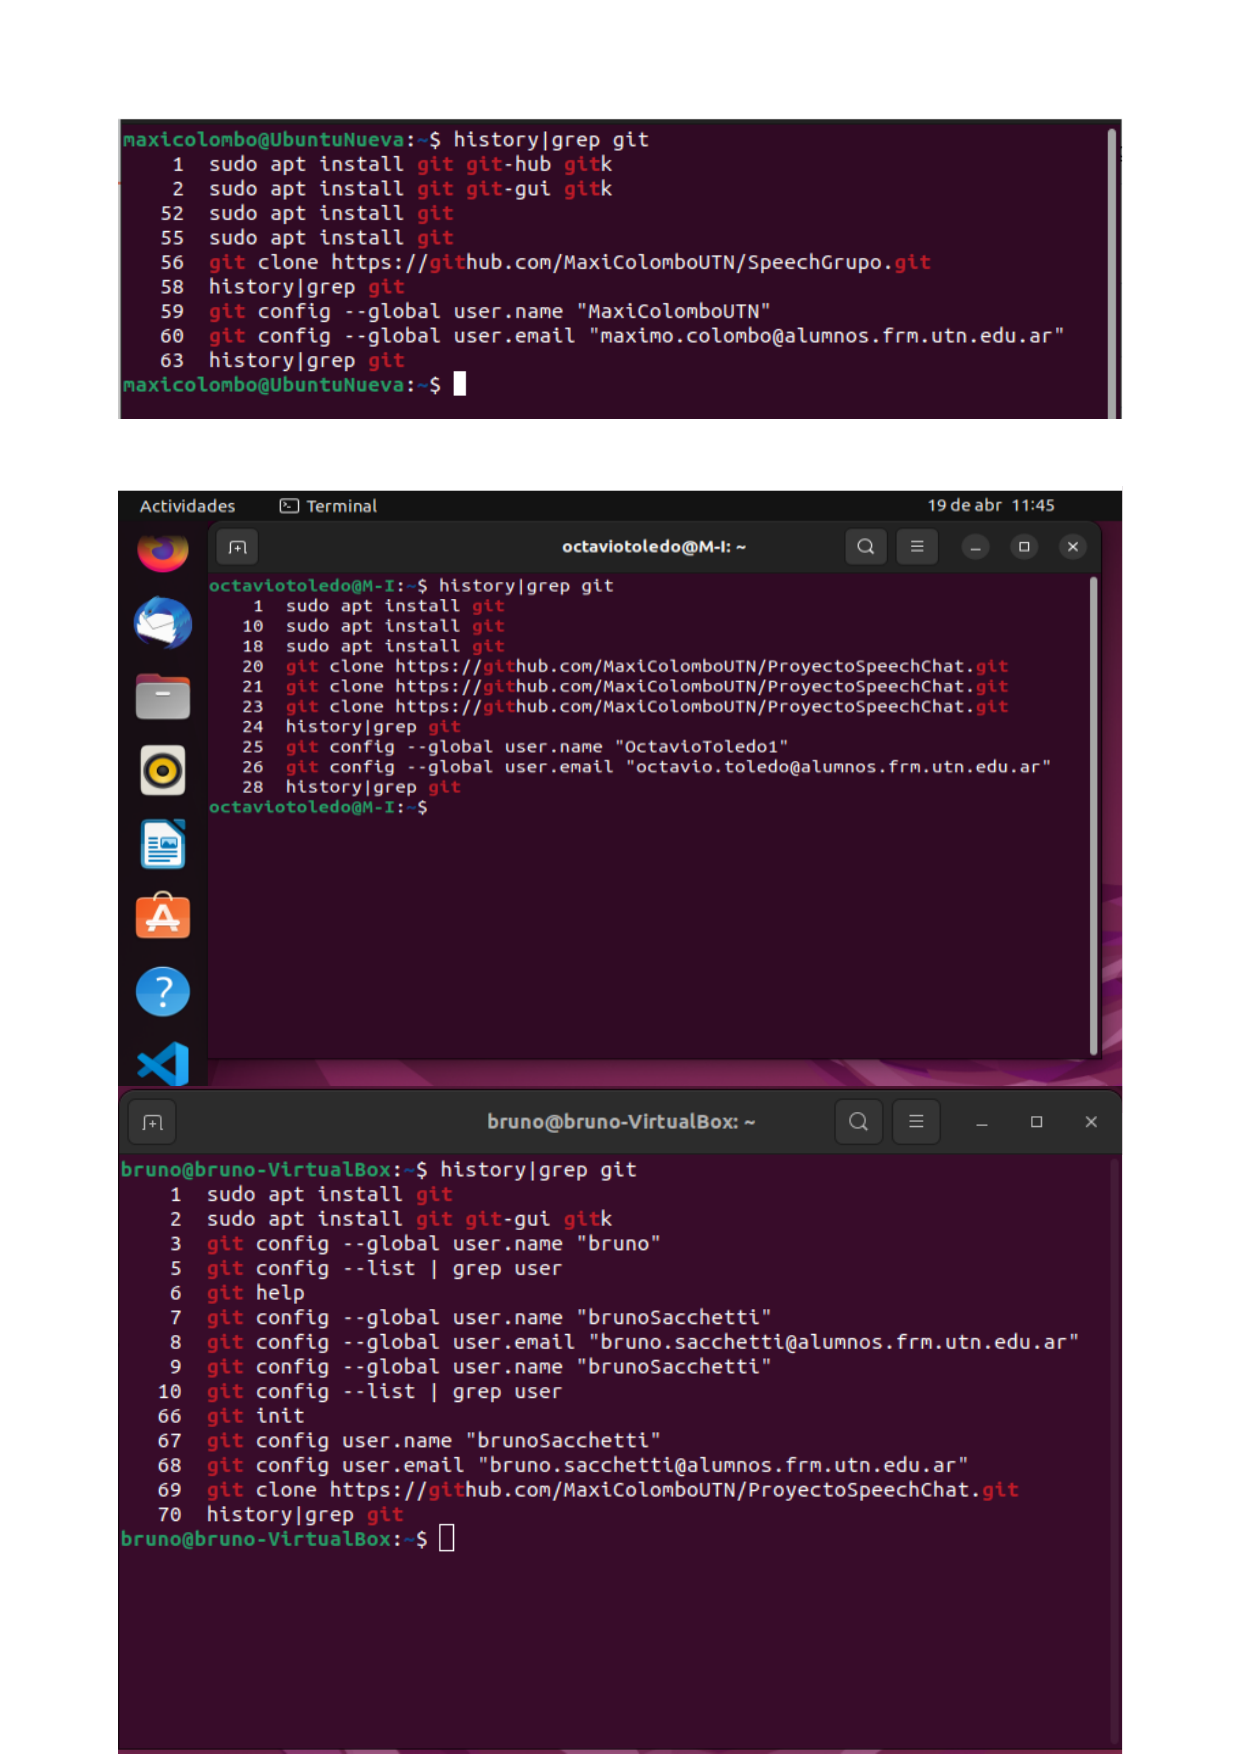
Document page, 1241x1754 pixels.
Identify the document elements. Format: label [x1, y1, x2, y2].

picture [118, 486, 1123, 1754]
picture [118, 118, 1123, 419]
